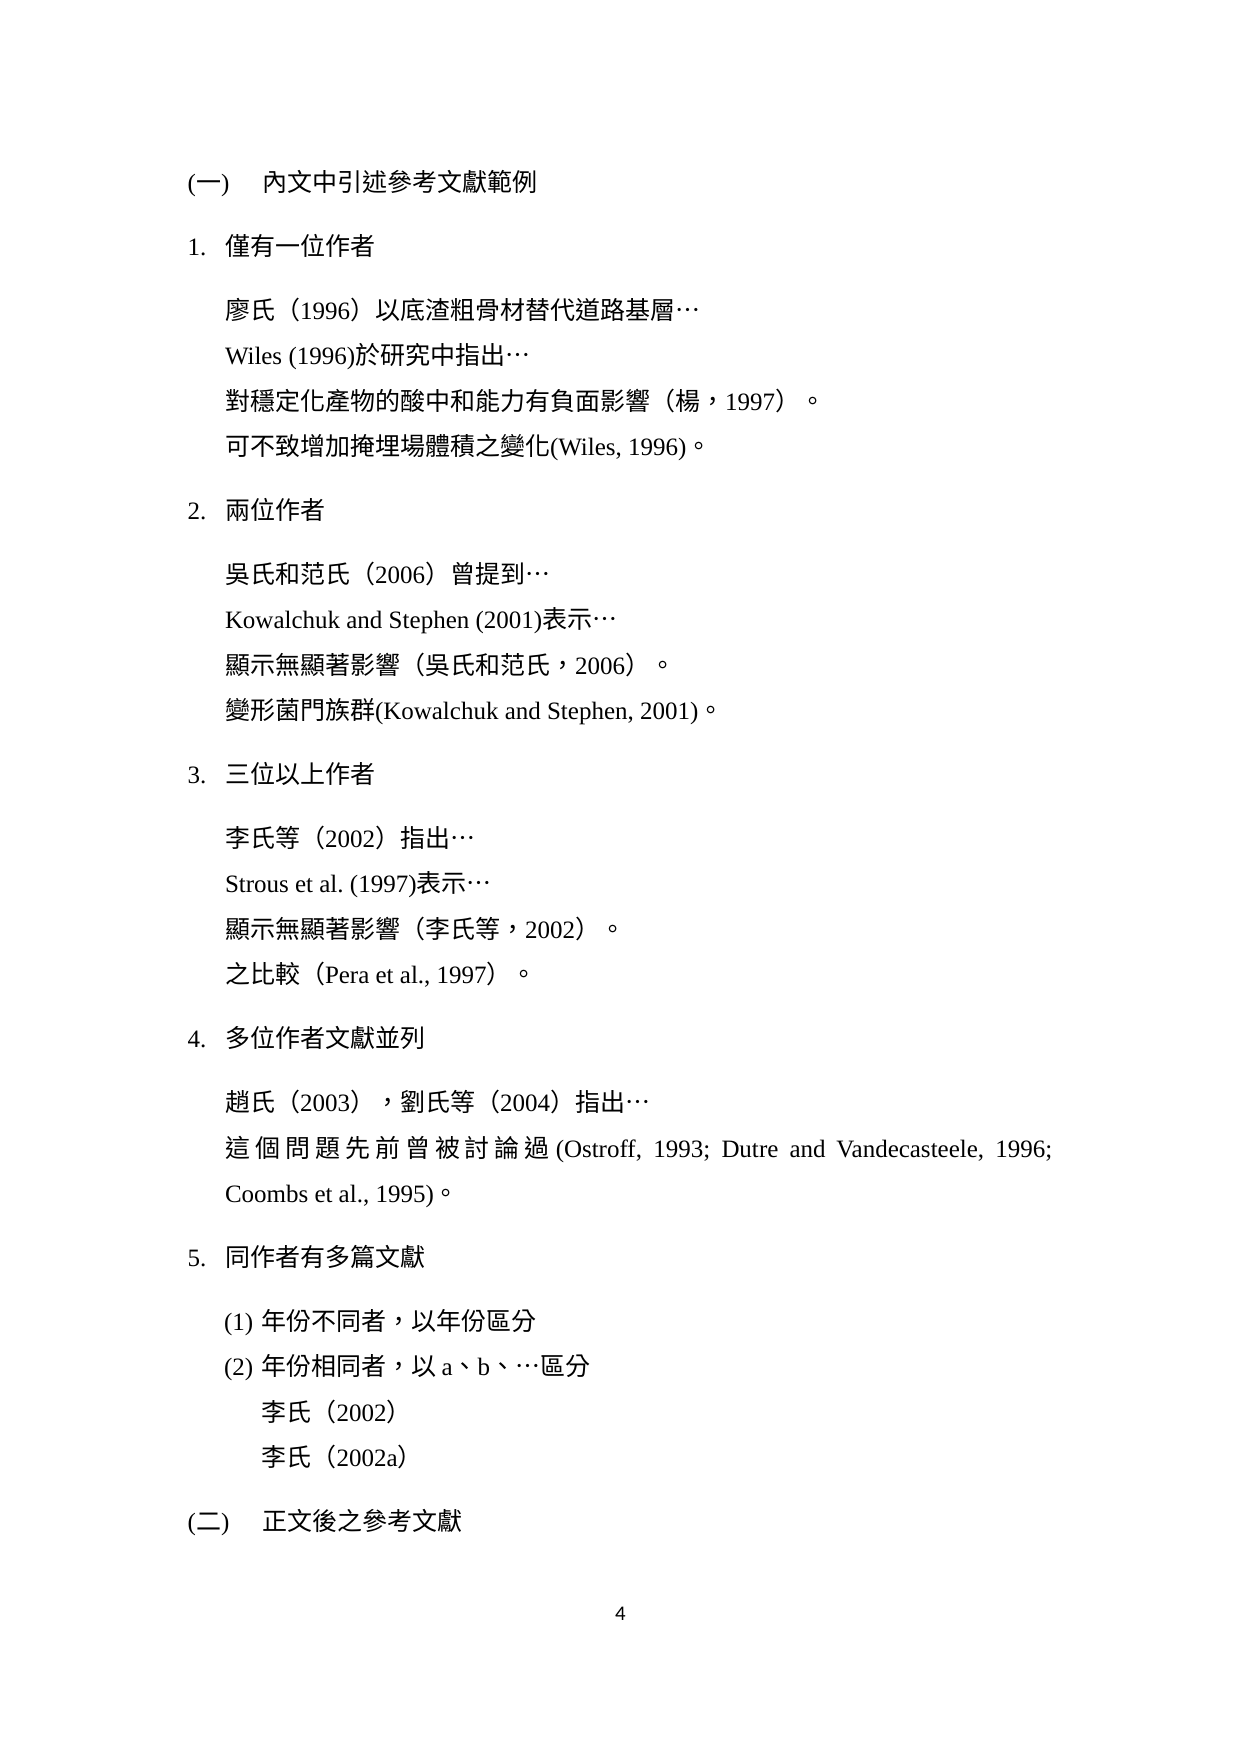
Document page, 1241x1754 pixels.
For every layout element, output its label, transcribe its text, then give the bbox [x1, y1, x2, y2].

list 李氏（2002） [261, 1392, 1053, 1428]
list 年份不同者，以年份區分 [224, 1301, 1053, 1338]
list 多位作者文獻並列 [187, 1019, 1053, 1055]
list 同作者有多篇文獻 [187, 1237, 1053, 1274]
list 李氏等（2002）指出… [225, 819, 1053, 855]
list 內文中引述參考文獻範例 [187, 162, 1053, 199]
list 可不致增加掩埋場體積之變化(Wiles, 1996)。 [225, 426, 1053, 463]
list 年份相同者，以a、b、…區分 [224, 1347, 1053, 1383]
list 對穩定化產物的酸中和能力有負面影響（楊，1997）。 [225, 381, 1053, 417]
list 僅有一位作者 [187, 226, 1053, 263]
list 兩位作者 [187, 491, 1053, 527]
list 三位以上作者 [187, 754, 1053, 791]
list Wiles (1996)於研究中指出… [225, 336, 1053, 372]
list 正文後之參考文獻 [187, 1501, 1053, 1538]
list Strous et al. (1997)表示… [225, 864, 1053, 900]
list 這個問題先前曾被討論過(Ostroff, 1993; Dutre and Vandecasteele, 1996; Coombs et al., 1995)。 [225, 1128, 1053, 1209]
list 之比較（Pera et al., 1997）。 [225, 954, 1053, 991]
list Kowalchuk and Stephen (2001)表示… [225, 600, 1053, 636]
list 吳氏和范氏（2006）曾提到… [225, 554, 1053, 591]
list 廖氏（1996）以底渣粗骨材替代道路基層… [225, 291, 1053, 327]
list 變形菌門族群(Kowalchuk and Stephen, 2001)。 [225, 691, 1053, 727]
list 顯示無顯著影響（吳氏和范氏，2006）。 [225, 645, 1053, 681]
list 趙氏（2003），劉氏等（2004）指出… [225, 1083, 1053, 1119]
list 李氏（2002a） [261, 1437, 1053, 1474]
list 顯示無顯著影響（李氏等，2002）。 [225, 909, 1053, 946]
